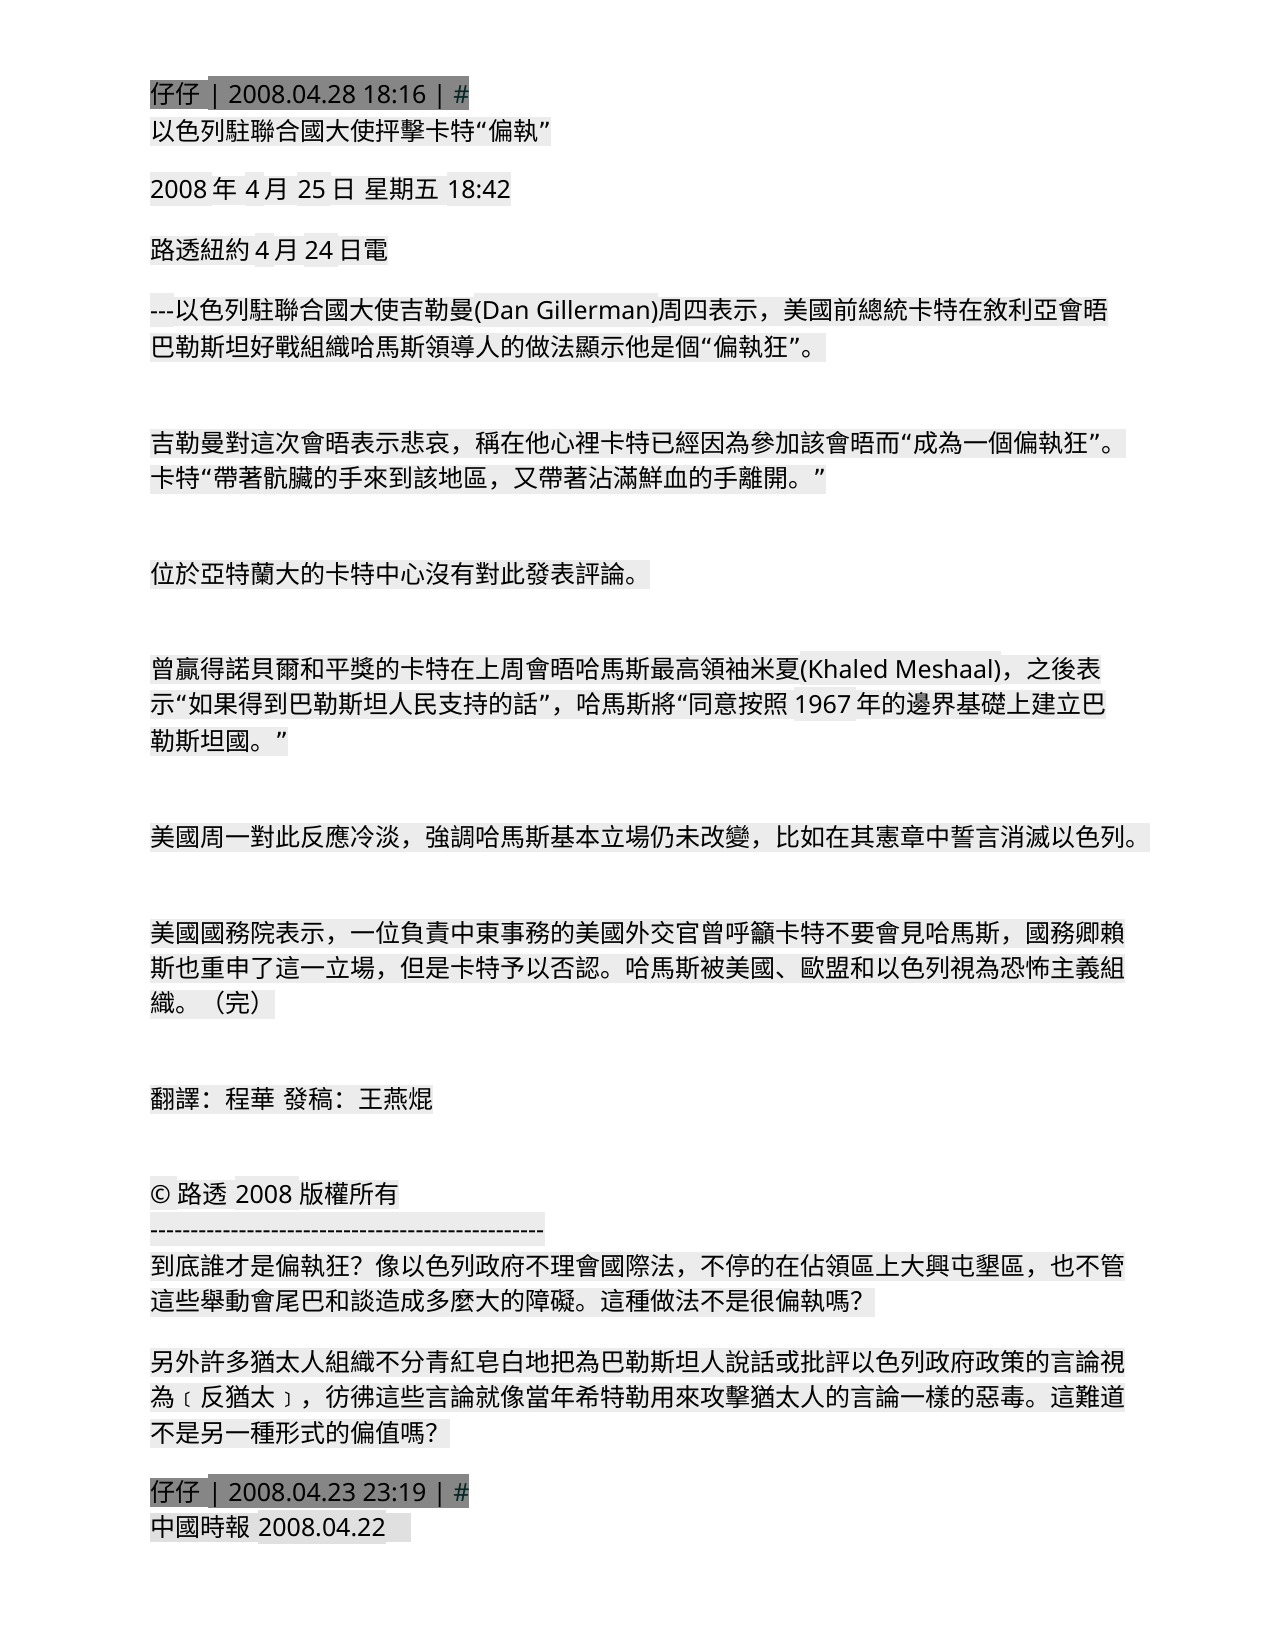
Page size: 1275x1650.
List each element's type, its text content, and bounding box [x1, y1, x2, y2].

text 曾贏得諾貝爾和平獎的卡特在上周會晤哈馬斯最高領袖米夏(Khaled Meshaal)，之後表示“如果得到巴勒斯坦人民支持的話”，哈馬斯將“同意按照1967年的邊界基礎上建立巴勒斯坦國。” [150, 614, 1125, 756]
text 美國周一對此反應冷淡，強調哈馬斯基本立場仍未改變，比如在其憲章中誓言消滅以色列。 [150, 781, 1125, 852]
text 美國國務院表示，一位負責中東事務的美國外交官曾呼籲卡特不要會見哈馬斯，國務卿賴斯也重申了這一立場，但是卡特予以否認。哈馬斯被美國、歐盟和以色列視為恐怖主義組織。（完） [150, 877, 1125, 1019]
text 仔仔 | 2008.04.23 23:19 | # [150, 1473, 1125, 1508]
text 位於亞特蘭大的卡特中心沒有對此發表評論。 [150, 519, 1125, 589]
text 另外許多猶太人組織不分青紅皂白地把為巴勒斯坦人說話或批評以色列政府政策的言論視為﹝反猶太﹞，彷彿這些言論就像當年希特勒用來攻擊猶太人的言論一樣的惡毒。這難道不是另一種形式的偏值嗎？ [150, 1342, 1125, 1448]
text 翻譯：程華 發稿：王燕焜 [150, 1044, 1125, 1114]
text 仔仔 | 2008.04.28 18:16 | # [150, 75, 1125, 110]
text 中國時報 2008.04.22 [150, 1508, 1125, 1544]
text 2008年 4月 25日 星期五 18:42 [150, 171, 1125, 206]
text 吉勒曼對這次會晤表示悲哀，稱在他心裡卡特已經因為參加該會晤而“成為一個偏執狂”。卡特“帶著骯臟的手來到該地區，又帶著沾滿鮮血的手離開。” [150, 387, 1125, 494]
text 路透紐約4月24日電 [150, 231, 1125, 267]
text ---以色列駐聯合國大使吉勒曼(Dan Gillerman)周四表示，美國前總統卡特在敘利亞會晤巴勒斯坦好戰組織哈馬斯領導人的做法顯示他是個“偏執狂”。 [150, 292, 1125, 362]
text © 路透 2008 版權所有 ------------------------------------------------- 到底誰才是偏執狂？像以色列政府不理會國際法，不停的在佔領區上大興屯墾區，也不管這些舉動會尾巴和談造成多麼大的障礙。這種做法不是很偏執嗎？ [150, 1139, 1125, 1317]
text 以色列駐聯合國大使抨擊卡特“偏執” [150, 110, 1125, 146]
